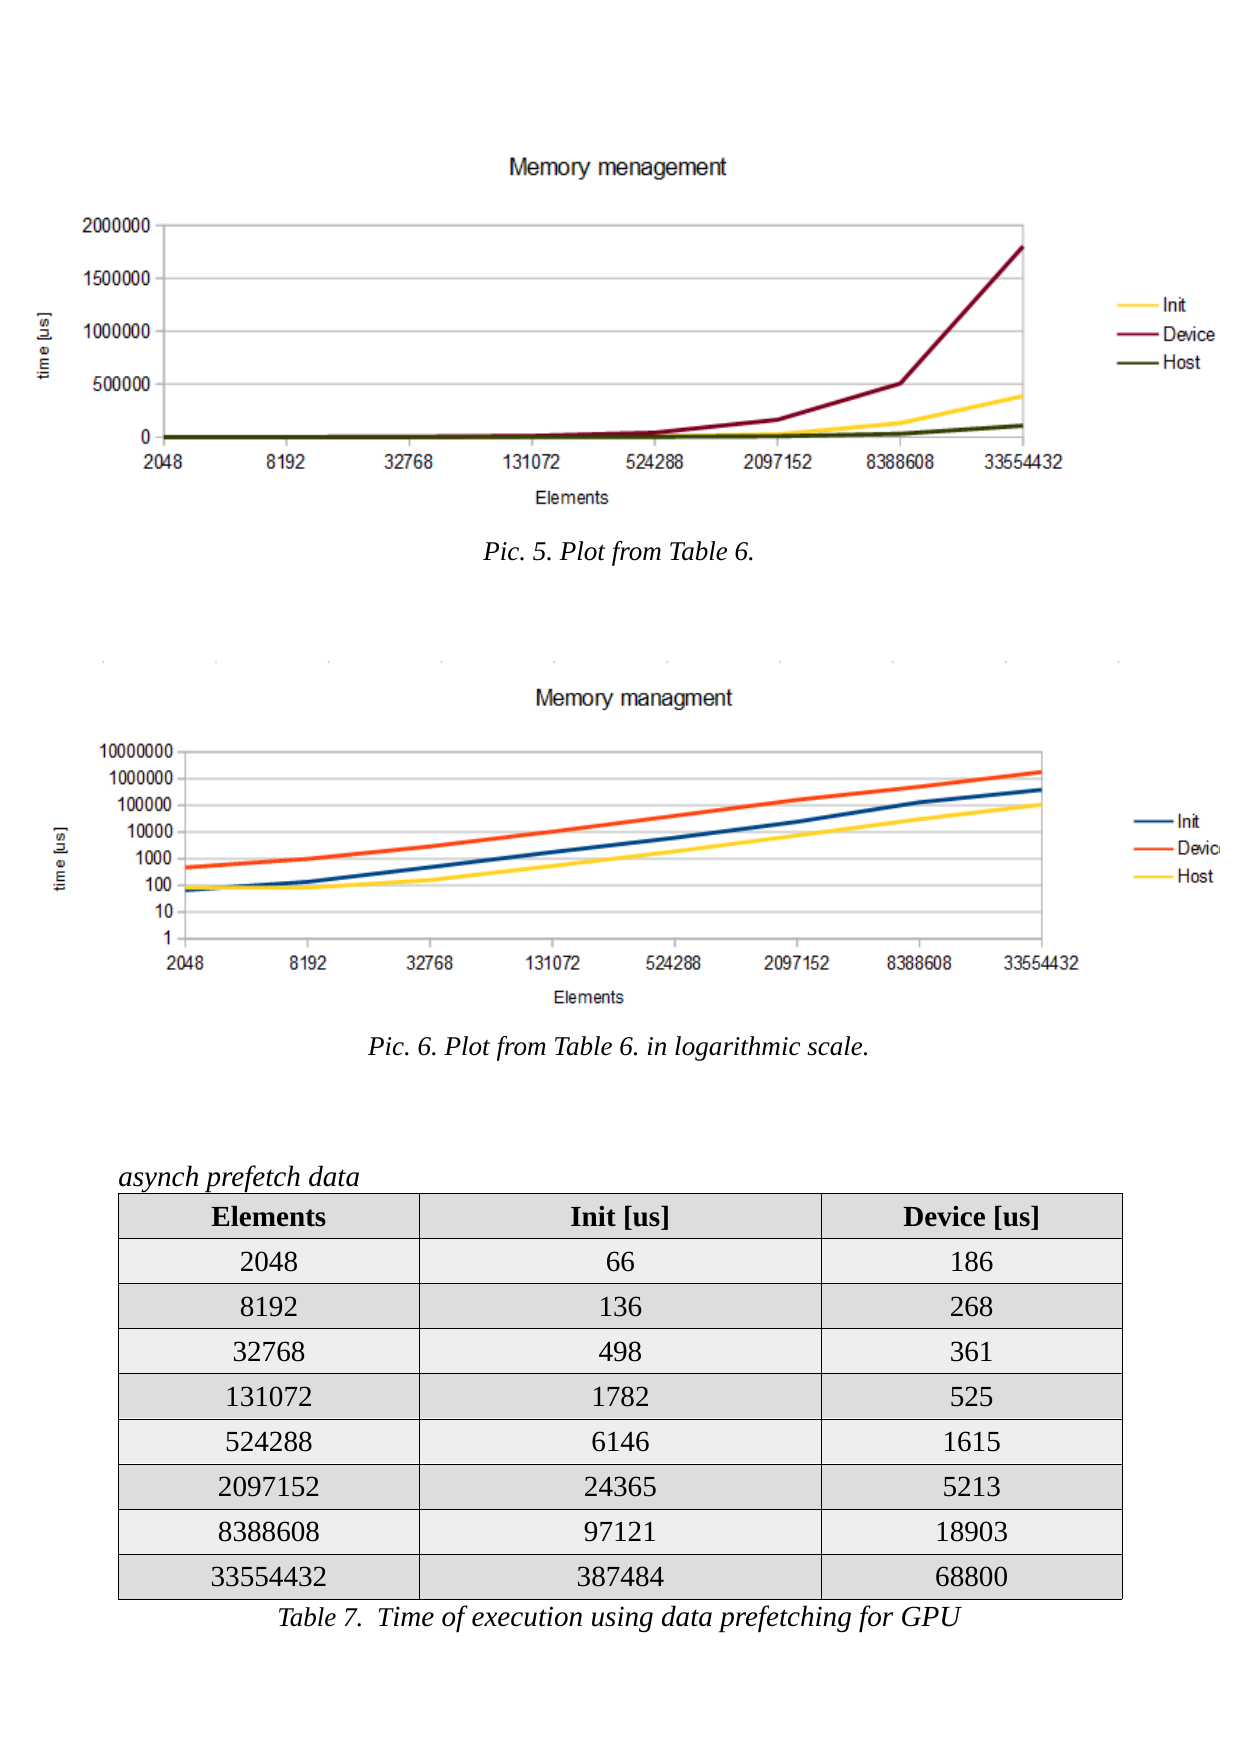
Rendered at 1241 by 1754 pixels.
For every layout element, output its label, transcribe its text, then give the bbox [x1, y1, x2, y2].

table_cell 18903 [822, 1510, 1122, 1554]
table_cell 361 [822, 1329, 1122, 1373]
table_cell 97121 [420, 1510, 821, 1554]
text Pic. 6. Plot from Table 6. in logarithmic scale. [118, 1031, 1122, 1061]
table_cell 32768 [119, 1329, 419, 1373]
table_header Elements [119, 1194, 419, 1238]
text [118, 118, 1122, 146]
table_cell 66 [420, 1239, 821, 1283]
table_cell 387484 [420, 1555, 821, 1599]
table_cell 268 [822, 1284, 1122, 1328]
table_cell 33554432 [119, 1555, 419, 1599]
table_cell 5213 [822, 1465, 1122, 1509]
table_cell 2048 [119, 1239, 419, 1283]
table_cell 2097152 [119, 1465, 419, 1509]
table_cell 1782 [420, 1374, 821, 1418]
table_cell 1615 [822, 1420, 1122, 1463]
table_cell 24365 [420, 1465, 821, 1509]
text Table 7. Time of execution using data prefetching for GPU [118, 1600, 1122, 1632]
table_cell 8192 [119, 1284, 419, 1328]
table_cell 524288 [119, 1420, 419, 1463]
table_cell 8388608 [119, 1510, 419, 1554]
table_header Device [us] [822, 1194, 1122, 1238]
table_cell 68800 [822, 1555, 1122, 1599]
table_cell 498 [420, 1329, 821, 1373]
table_cell 131072 [119, 1374, 419, 1418]
text asynch prefetch data [118, 1159, 1122, 1193]
table_cell 6146 [420, 1420, 821, 1463]
text Pic. 5. Plot from Table 6. [118, 535, 1122, 566]
table_cell 136 [420, 1284, 821, 1328]
table_cell 525 [822, 1374, 1122, 1418]
table_header Init [us] [420, 1194, 821, 1238]
table_cell 186 [822, 1239, 1122, 1283]
